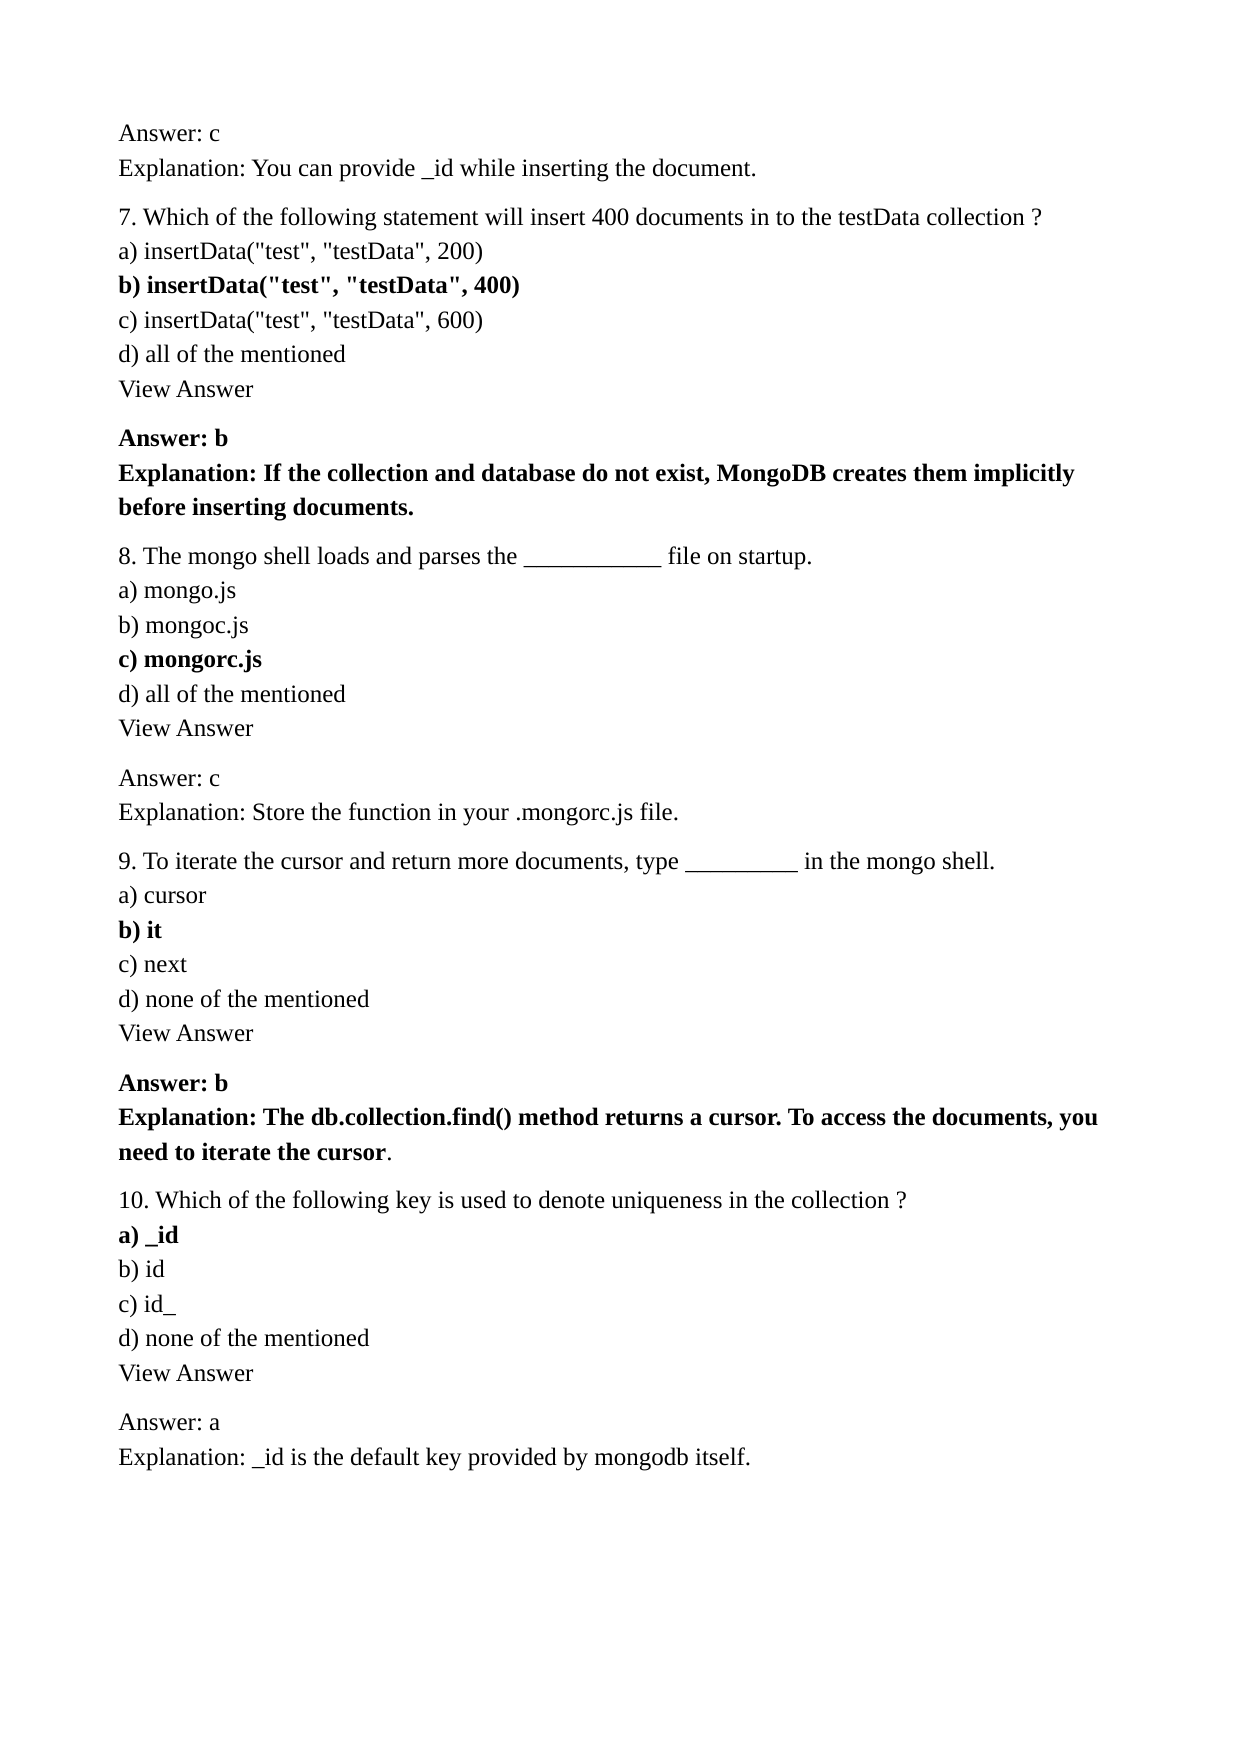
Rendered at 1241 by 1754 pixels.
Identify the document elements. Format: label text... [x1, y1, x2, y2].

text 10. Which of the following key is used to denote uniqueness in the collection ? a) _id b) id c) id_ d) none of the mentioned View Answer [118, 1186, 1122, 1387]
text Answer: b Explanation: The db.collection.find() method returns a cursor. To access the documents, you need to iterate the cursor. [118, 1068, 1122, 1165]
text Answer: c Explanation: Store the function in your .mongorc.js file. [118, 763, 1122, 826]
text Answer: a Explanation: _id is the default key provided by mongodb itself. [118, 1407, 1122, 1470]
text Answer: c Explanation: You can provide _id while inserting the document. [118, 118, 1122, 181]
text 8. The mongo shell loads and parses the ___________ file on startup. a) mongo.js b) mongoc.js c) mongorc.js d) all of the mentioned View Answer [118, 541, 1122, 742]
text 7. Which of the following statement will insert 400 documents in to the testData collection ? a) insertData("test", "testData", 200) b) insertData("test", "testData", 400) c) insertData("test", "testData", 600) d) all of the mentioned View Answer [118, 202, 1122, 403]
text Answer: b Explanation: If the collection and database do not exist, MongoDB creates them implicitly before inserting documents. [118, 423, 1122, 521]
text 9. To iterate the cursor and return more documents, type _________ in the mongo shell. a) cursor b) it c) next d) none of the mentioned View Answer [118, 846, 1122, 1047]
